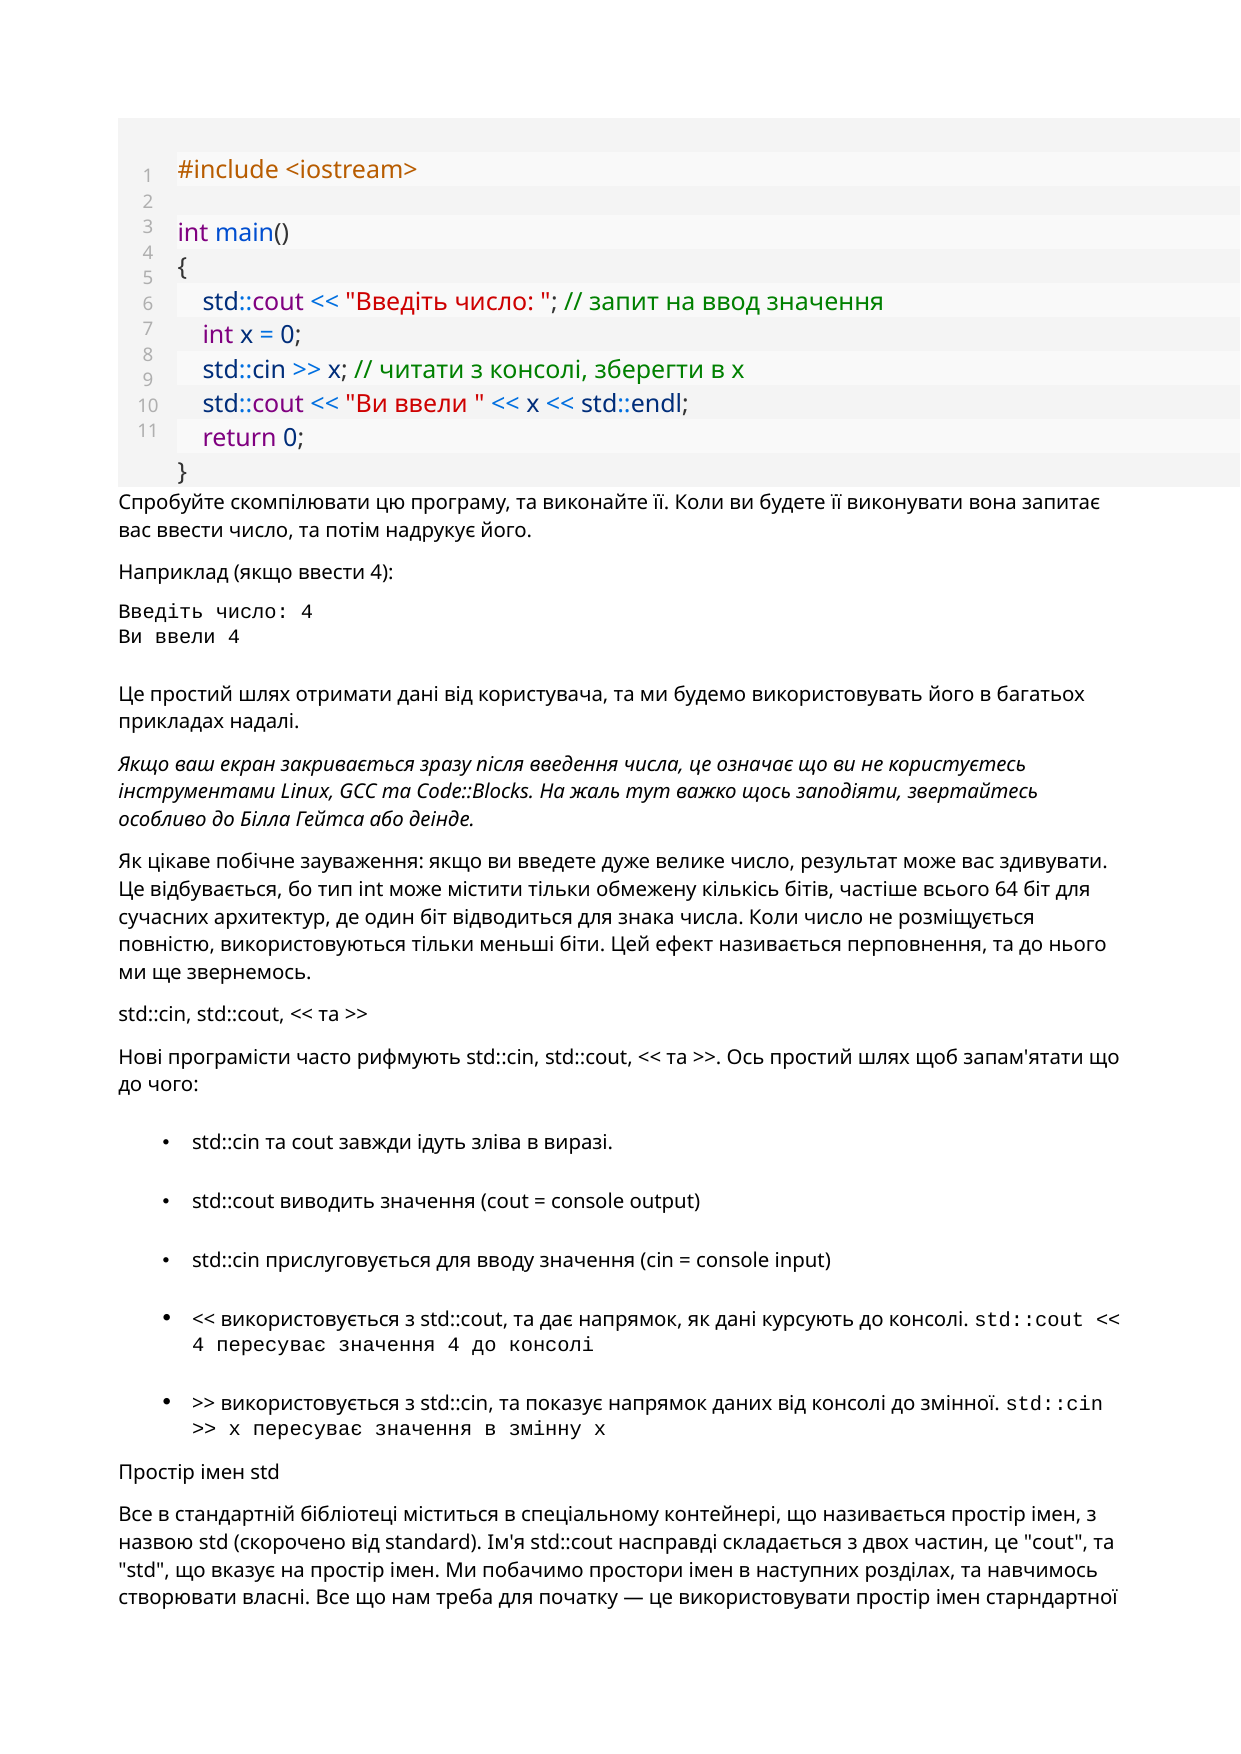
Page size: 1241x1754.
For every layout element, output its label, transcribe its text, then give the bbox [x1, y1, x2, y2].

text Введіть число: 4 [118, 600, 1122, 625]
table_header #include <iostream> int main() { std::cout << "Введіть число: "; // запит на ввод значення int x = 0; std::cin >> x; // читати з консолі, зберегти в x std::cout << "Ви ввели " << x << std::endl; return 0; } [177, 186, 1240, 215]
text Це простий шлях отримати дані від користувача, та ми будемо використовувать його в багатьох прикладах надалі. [118, 679, 1122, 735]
table_header #include <iostream> int main() { std::cout << "Введіть число: "; // запит на ввод значення int x = 0; std::cin >> x; // читати з консолі, зберегти в x std::cout << "Ви ввели " << x << std::endl; return 0; } [177, 249, 1240, 283]
table_header #include <iostream> int main() { std::cout << "Введіть число: "; // запит на ввод значення int x = 0; std::cin >> x; // читати з консолі, зберегти в x std::cout << "Ви ввели " << x << std::endl; return 0; } [177, 453, 1240, 487]
text Як цікаве побічне зауваження: якщо ви введете дуже велике число, результат може вас здивувати. Це відбувається, бо тип int може містити тільки обмежену кількісь бітів, частіше всього 64 біт для сучасних архитектур, де один біт відводиться для знака числа. Коли число не розміщується повністю, використовуються тільки меньші біти. Цей ефект називається перповнення, та до нього ми ще звернемось. [118, 847, 1122, 986]
text std::cin, std::cout, << та >> [118, 1000, 1122, 1028]
list std::cout виводить значення (cout = console output) [162, 1187, 1122, 1215]
text Все в стандартній бібліотеці міститься в спеціальному контейнері, що називається простір імен, з назвою std (скорочено від standard). Ім'я std::cout насправді складається з двох частин, це "cout", та "std", що вказує на простір імен. Ми побачимо простори імен в наступних розділах, та навчимось створювати власні. Все що нам треба для початку — це використовувати простір імен старндартної [118, 1500, 1122, 1611]
text Спробуйте скомпілювати цю програму, та виконайте її. Коли ви будете її виконувати вона запитає вас ввести число, та потім надрукує його. [118, 487, 1122, 543]
table_header 1 2 3 4 5 6 7 8 9 10 11 [118, 118, 177, 487]
list std::cin та cout завжди ідуть зліва в виразі. [162, 1128, 1122, 1156]
list std::cin прислуговується для вводу значення (cin = console input) [162, 1246, 1122, 1274]
text Наприклад (якщо ввести 4): [118, 557, 1122, 585]
table_header #include <iostream> int main() { std::cout << "Введіть число: "; // запит на ввод значення int x = 0; std::cin >> x; // читати з консолі, зберегти в x std::cout << "Ви ввели " << x << std::endl; return 0; } [177, 118, 1240, 152]
list >> використовується з std::cin, та показує напрямок даних від консолі до змінної. std::cin >> x пересуває значення в змінну x [162, 1389, 1122, 1442]
text Нові програмісти часто рифмують std::cin, std::cout, << та >>. Ось простий шлях щоб запам'ятати що до чого: [118, 1042, 1122, 1098]
text Простір імен std [118, 1458, 1122, 1485]
text Якщо ваш екран закривається зразу після введення числа, це означає що ви не користуєтесь інструментами Linux, GCC та Code::Blocks. На жаль тут важко щось заподіяти, звертайтесь особливо до Білла Гейтса або деінде. [118, 749, 1122, 832]
list << використовується з std::cout, та дає напрямок, як дані курсують до консолі. std::cout << 4 пересуває значення 4 до консолі [162, 1305, 1122, 1358]
table_header #include <iostream> int main() { std::cout << "Введіть число: "; // запит на ввод значення int x = 0; std::cin >> x; // читати з консолі, зберегти в x std::cout << "Ви ввели " << x << std::endl; return 0; } [177, 385, 1240, 419]
text Ви ввели 4 [118, 625, 1122, 650]
table_header #include <iostream> int main() { std::cout << "Введіть число: "; // запит на ввод значення int x = 0; std::cin >> x; // читати з консолі, зберегти в x std::cout << "Ви ввели " << x << std::endl; return 0; } [177, 317, 1240, 351]
